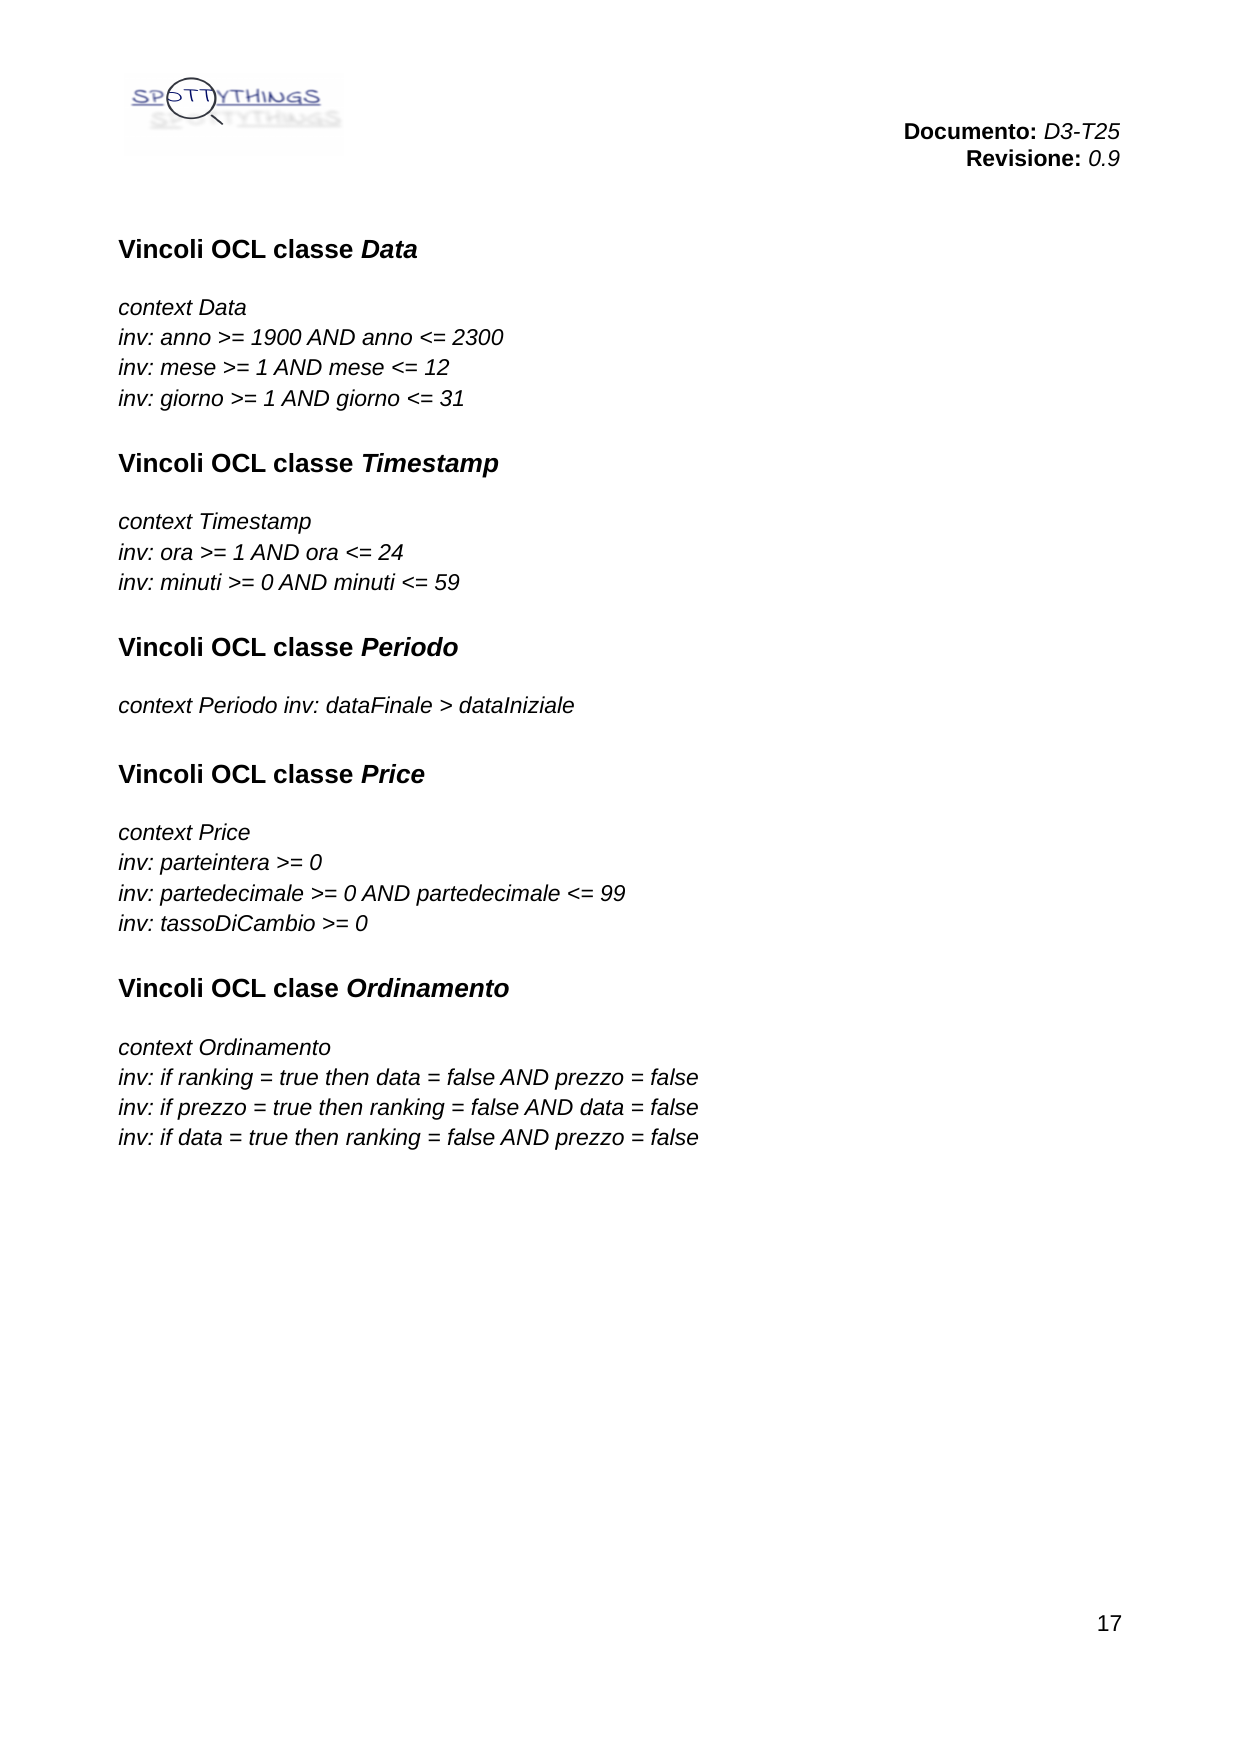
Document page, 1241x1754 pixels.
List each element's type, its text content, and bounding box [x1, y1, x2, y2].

text inv: anno >= 1900 AND anno <= 2300 [118, 324, 1122, 350]
subtitle Vincoli OCL classe Timestamp [118, 448, 1122, 478]
subtitle Vincoli OCL classe Periodo [118, 632, 1122, 662]
text inv: minuti >= 0 AND minuti <= 59 [118, 569, 1122, 595]
text inv: if prezzo = true then ranking = false AND data = false [118, 1094, 1122, 1120]
text inv: parteintera >= 0 [118, 849, 1122, 876]
text inv: partedecimale >= 0 AND partedecimale <= 99 [118, 879, 1122, 906]
text inv: if data = true then ranking = false AND prezzo = false [118, 1124, 1122, 1150]
picture [123, 73, 345, 156]
text context Price [118, 819, 1122, 845]
text inv: ora >= 1 AND ora <= 24 [118, 538, 1122, 565]
text context Timestamp [118, 508, 1122, 534]
subtitle Vincoli OCL classe Price [118, 759, 1122, 789]
subtitle Vincoli OCL clase Ordinamento [118, 973, 1122, 1003]
text context Ordinamento [118, 1033, 1122, 1060]
text inv: giorno >= 1 AND giorno <= 31 [118, 384, 1122, 411]
subtitle Vincoli OCL classe Data [118, 233, 1122, 264]
text inv: mese >= 1 AND mese <= 12 [118, 354, 1122, 381]
text inv: if ranking = true then data = false AND prezzo = false [118, 1064, 1122, 1090]
text context Periodo inv: dataFinale > dataIniziale [118, 692, 1122, 719]
text inv: tassoDiCambio >= 0 [118, 910, 1122, 936]
text context Data [118, 294, 1122, 320]
